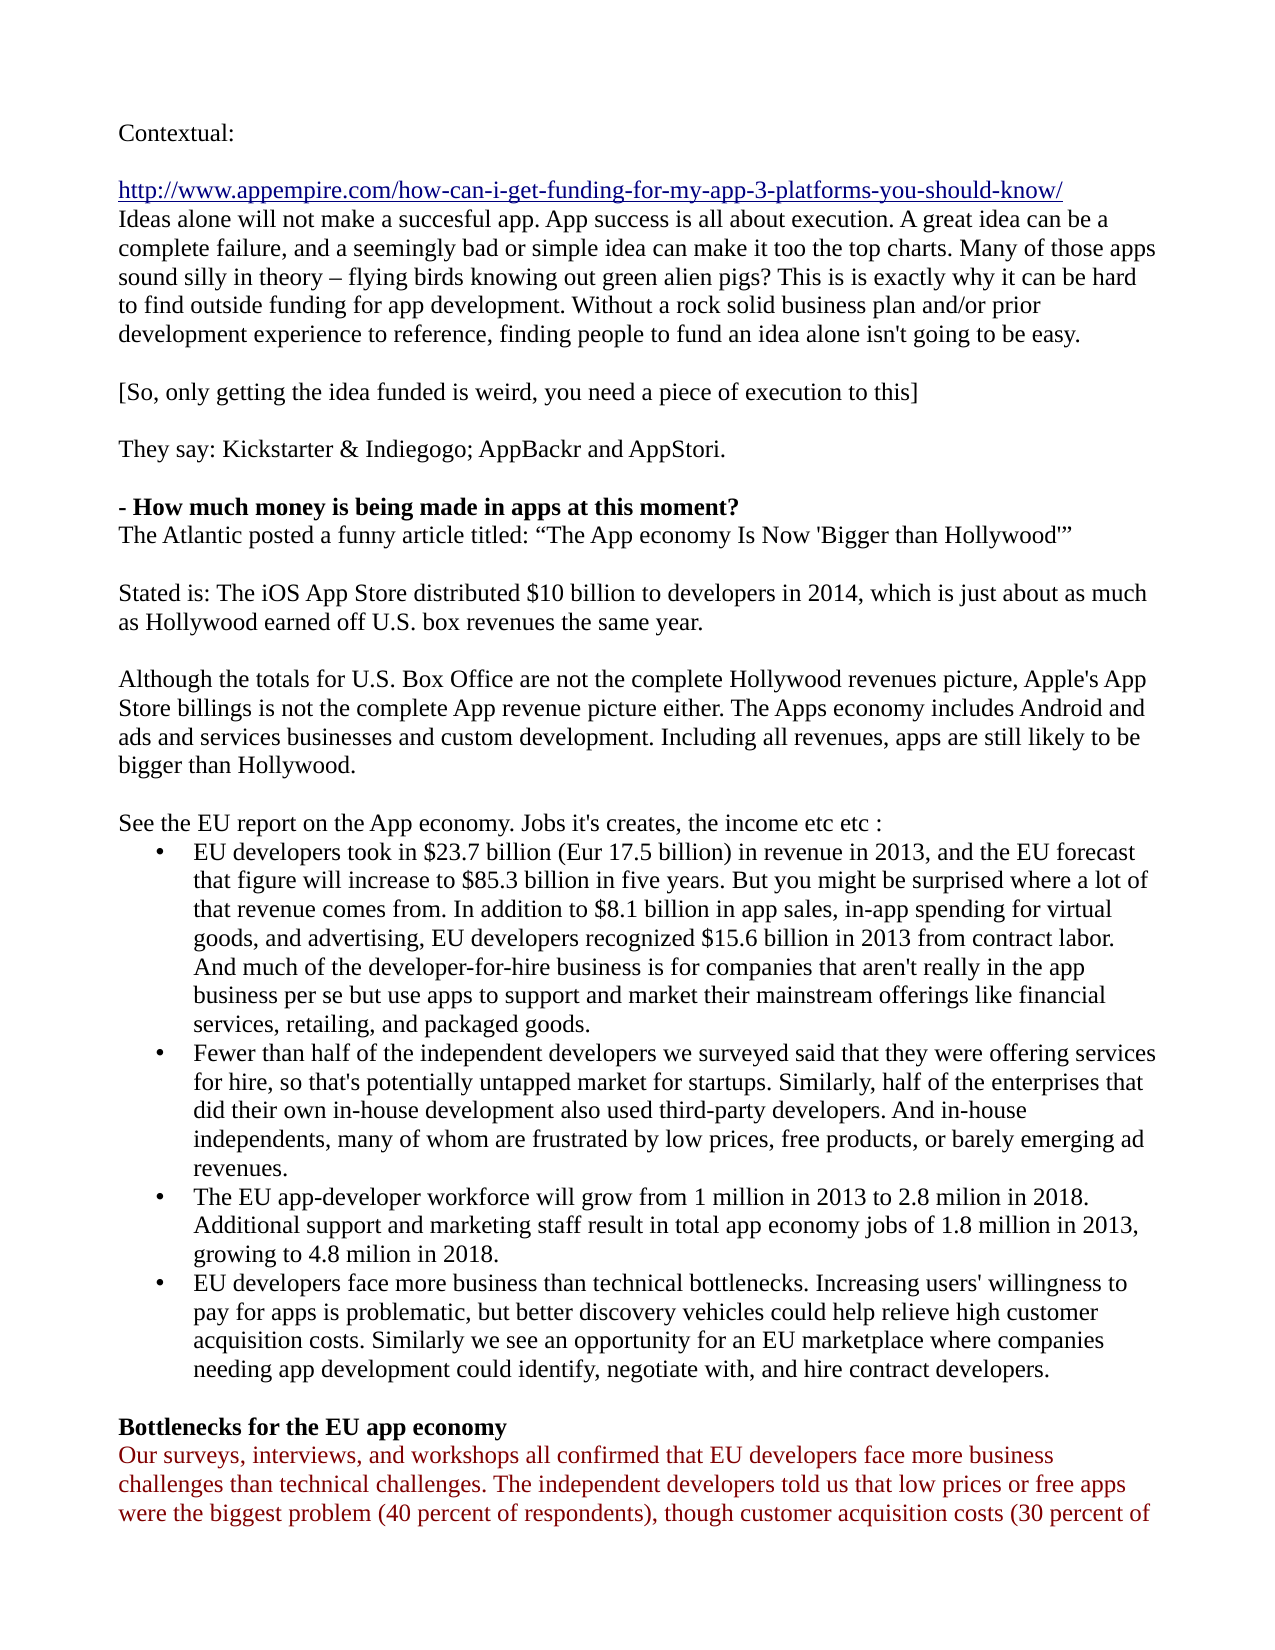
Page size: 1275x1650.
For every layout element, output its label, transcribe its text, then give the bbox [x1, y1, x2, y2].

text Bottlenecks for the EU app economy [118, 1412, 1157, 1441]
text They say: Kickstarter & Indiegogo; AppBackr and AppStori. [118, 434, 1157, 463]
list EU developers took in $23.7 billion (Eur 17.5 billion) in revenue in 2013, and the EU forecast that figure will increase to $85.3 billion in five years. But you might be surprised where a lot of that revenue comes from. In addition to $8.1 billion in app sales, in-app spending for virtual goods, and advertising, EU developers recognized $15.6 billion in 2013 from contract labor. And much of the developer-for-hire business is for companies that aren't really in the app business per se but use apps to support and market their mainstream offerings like financial services, retailing, and packaged goods. [156, 837, 1157, 1038]
text The Atlantic posted a funny article titled: “The App economy Is Now 'Bigger than Hollywood'” [118, 521, 1157, 549]
text Our surveys, interviews, and workshops all confirmed that EU developers face more business challenges than technical challenges. The independent developers told us that low prices or free apps were the biggest problem (40 percent of respondents), though customer acquisition costs (30 percent of [118, 1441, 1157, 1527]
text Although the totals for U.S. Box Office are not the complete Hollywood revenues picture, Apple's App Store billings is not the complete App revenue picture either. The Apps economy includes Android and ads and services businesses and custom development. Including all revenues, apps are still likely to be bigger than Hollywood. [118, 664, 1157, 779]
text http://www.appempire.com/how-can-i-get-funding-for-my-app-3-platforms-you-should-know/ [118, 176, 1157, 204]
text Ideas alone will not make a succesful app. App success is all about execution. A great idea can be a complete failure, and a seemingly bad or simple idea can make it too the top charts. Many of those apps sound silly in theory – flying birds knowing out green alien pigs? This is is exactly why it can be hard to find outside funding for app development. Without a rock solid business plan and/or prior development experience to reference, finding people to fund an idea alone isn't going to be easy. [118, 204, 1157, 348]
text Stated is: The iOS App Store distributed $10 billion to developers in 2014, which is just about as much as Hollywood earned off U.S. box revenues the same year. [118, 578, 1157, 636]
text [So, only getting the idea funded is weird, you need a piece of execution to this] [118, 377, 1157, 406]
list EU developers face more business than technical bottlenecks. Increasing users' willingness to pay for apps is problematic, but better discovery vehicles could help relieve high customer acquisition costs. Similarly we see an opportunity for an EU marketplace where companies needing app development could identify, negotiate with, and hire contract developers. [156, 1268, 1157, 1383]
text Contextual: [118, 118, 1157, 147]
list The EU app-developer workforce will grow from 1 million in 2013 to 2.8 milion in 2018. Additional support and marketing staff result in total app economy jobs of 1.8 million in 2013, growing to 4.8 milion in 2018. [156, 1182, 1157, 1268]
text See the EU report on the App economy. Jobs it's creates, the income etc etc : [118, 808, 1157, 837]
text - How much money is being made in apps at this moment? [118, 492, 1157, 521]
list Fewer than half of the independent developers we surveyed said that they were offering services for hire, so that's potentially untapped market for startups. Similarly, half of the enterprises that did their own in-house development also used third-party developers. And in-house independents, many of whom are frustrated by low prices, free products, or barely emerging ad revenues. [156, 1038, 1157, 1182]
